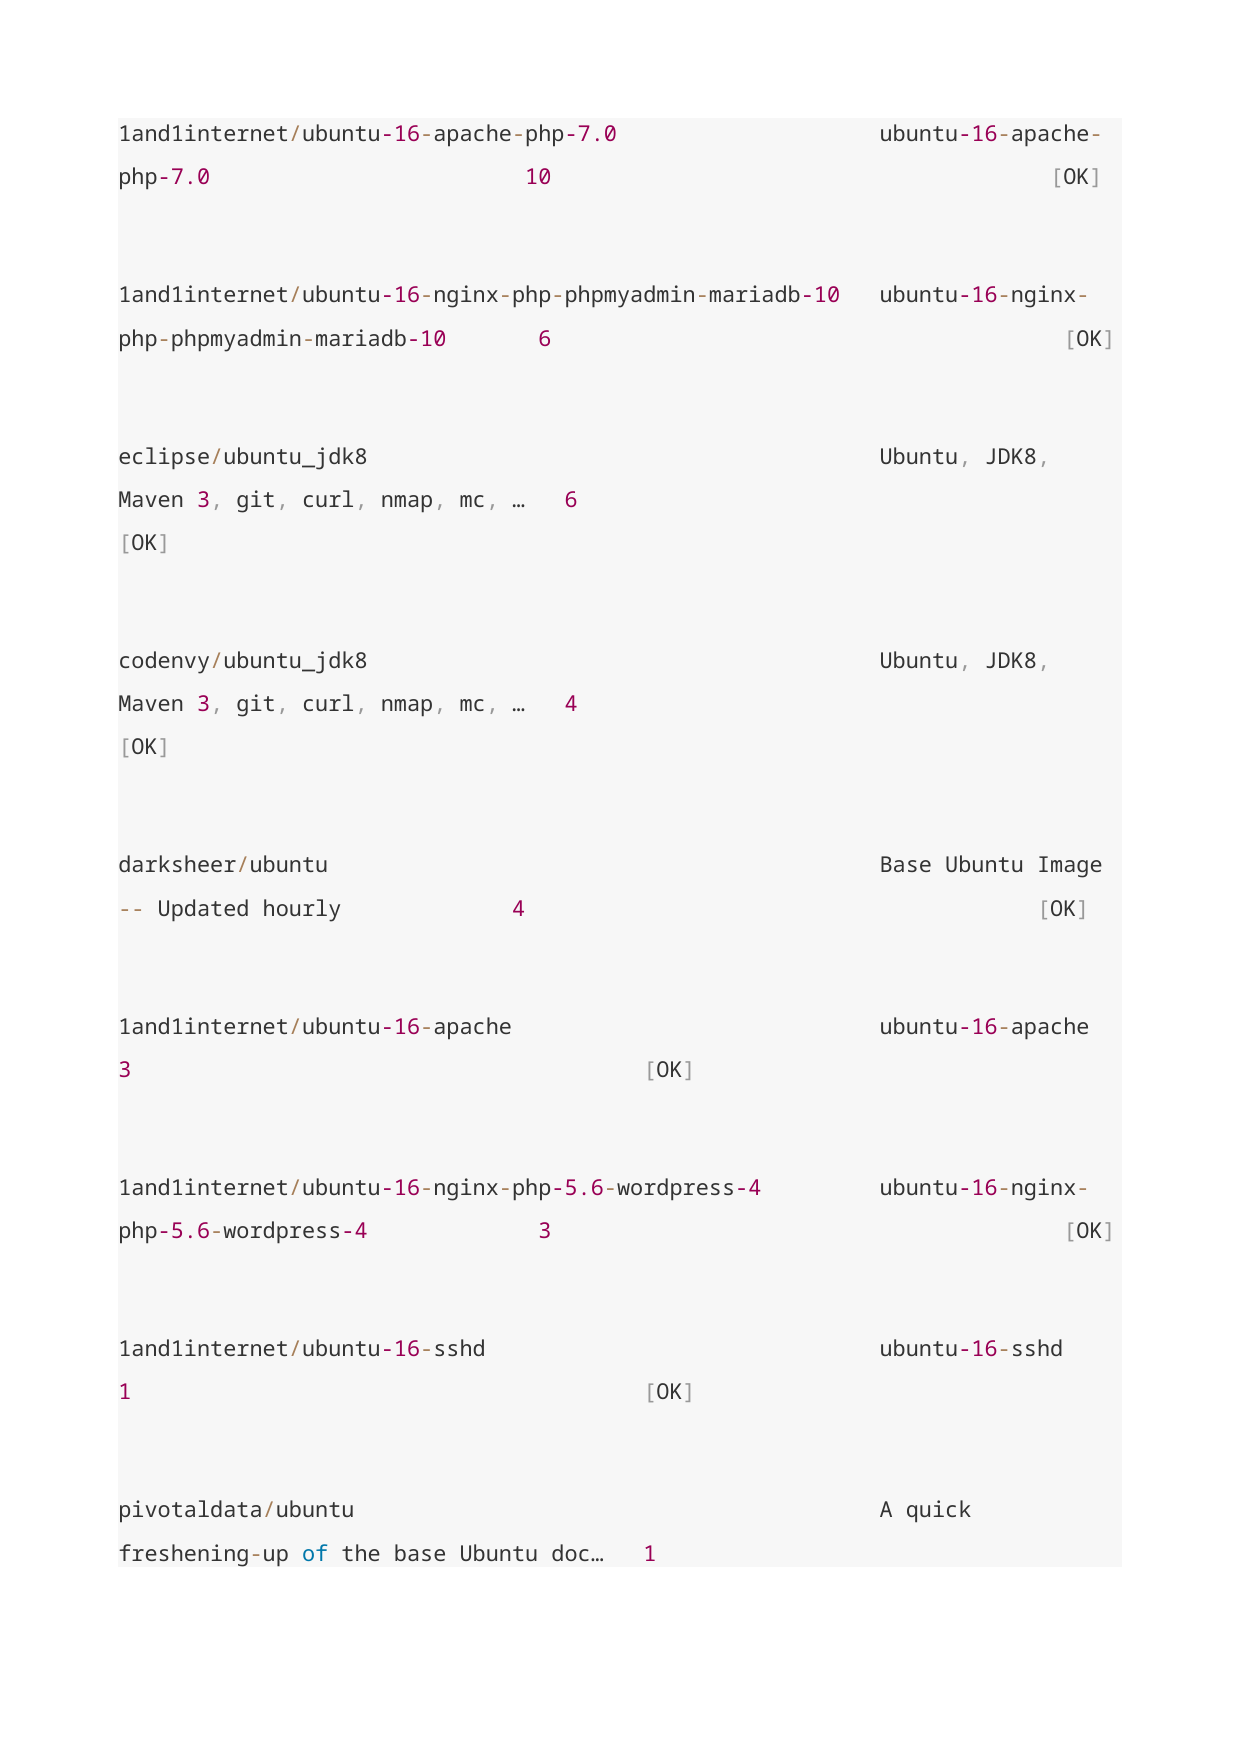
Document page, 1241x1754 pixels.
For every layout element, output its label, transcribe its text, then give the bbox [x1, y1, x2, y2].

text 1and1internet/ubuntu-16-apache ubuntu-16-apache 3 [OK] [118, 1011, 1122, 1083]
text 1and1internet/ubuntu-16-nginx-php-5.6-wordpress-4 ubuntu-16-nginx-php-5.6-wordpress-4 3 [OK] [118, 1172, 1122, 1245]
text codenvy/ubuntu_jdk8 Ubuntu, JDK8, Maven 3, git, curl, nmap, mc, … 4 [OK] [118, 645, 1122, 761]
text 1and1internet/ubuntu-16-sshd ubuntu-16-sshd 1 [OK] [118, 1333, 1122, 1406]
text 1and1internet/ubuntu-16-nginx-php-phpmyadmin-mariadb-10 ubuntu-16-nginx-php-phpmyadmin-mariadb-10 6 [OK] [118, 279, 1122, 352]
text eclipse/ubuntu_jdk8 Ubuntu, JDK8, Maven 3, git, curl, nmap, mc, … 6 [OK] [118, 441, 1122, 557]
text 1and1internet/ubuntu-16-apache-php-7.0 ubuntu-16-apache-php-7.0 10 [OK] [118, 118, 1122, 191]
text darksheer/ubuntu Base Ubuntu Image -- Updated hourly 4 [OK] [118, 849, 1122, 922]
text pivotaldata/ubuntu A quick freshening-up of the base Ubuntu doc… 1 [118, 1494, 1122, 1567]
